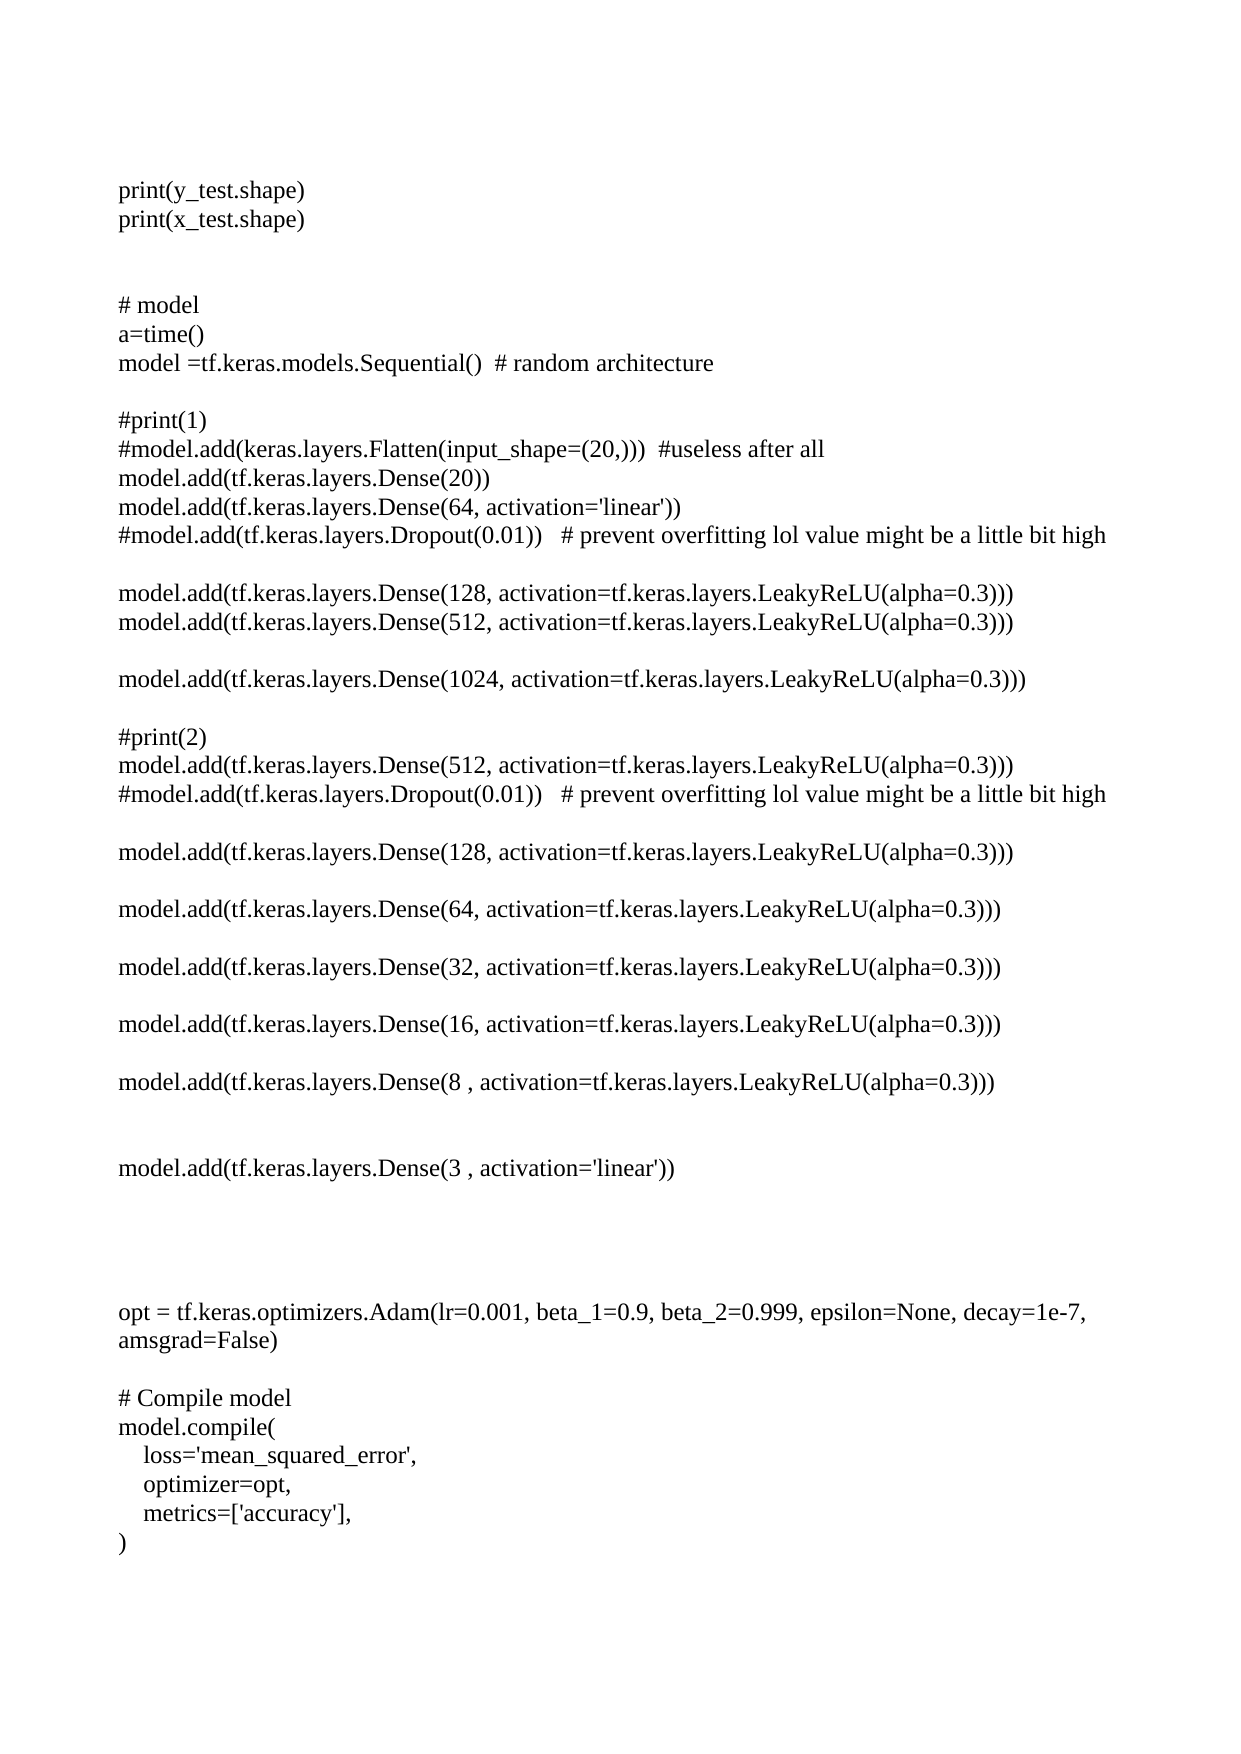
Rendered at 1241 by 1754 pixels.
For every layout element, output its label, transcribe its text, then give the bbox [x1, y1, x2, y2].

text # Compile model [118, 1383, 1122, 1412]
text model.add(tf.keras.layers.Dense(128, activation=tf.keras.layers.LeakyReLU(alpha=0.3))) [118, 578, 1122, 607]
text model.add(tf.keras.layers.Dense(512, activation=tf.keras.layers.LeakyReLU(alpha=0.3))) [118, 751, 1122, 779]
text model.add(tf.keras.layers.Dense(64, activation='linear')) [118, 492, 1122, 521]
text model.add(tf.keras.layers.Dense(32, activation=tf.keras.layers.LeakyReLU(alpha=0.3))) [118, 952, 1122, 981]
text metrics=['accuracy'], [118, 1498, 1122, 1527]
text model.add(tf.keras.layers.Dense(8 , activation=tf.keras.layers.LeakyReLU(alpha=0.3))) [118, 1067, 1122, 1096]
text model.add(tf.keras.layers.Dense(128, activation=tf.keras.layers.LeakyReLU(alpha=0.3))) [118, 837, 1122, 866]
text #model.add(tf.keras.layers.Dropout(0.01)) # prevent overfitting lol value might be a little bit high [118, 521, 1122, 549]
text #print(2) [118, 722, 1122, 751]
text model.compile( [118, 1412, 1122, 1441]
text print(x_test.shape) [118, 204, 1122, 233]
text #print(1) [118, 406, 1122, 434]
text ) [118, 1527, 1122, 1556]
text print(y_test.shape) [118, 176, 1122, 204]
text #model.add(tf.keras.layers.Dropout(0.01)) # prevent overfitting lol value might be a little bit high [118, 779, 1122, 808]
text a=time() [118, 319, 1122, 348]
text model =tf.keras.models.Sequential() # random architecture [118, 348, 1122, 377]
text model.add(tf.keras.layers.Dense(512, activation=tf.keras.layers.LeakyReLU(alpha=0.3))) [118, 607, 1122, 636]
text #model.add(keras.layers.Flatten(input_shape=(20,))) #useless after all [118, 434, 1122, 463]
text model.add(tf.keras.layers.Dense(20)) [118, 463, 1122, 492]
text model.add(tf.keras.layers.Dense(64, activation=tf.keras.layers.LeakyReLU(alpha=0.3))) [118, 894, 1122, 923]
text # model [118, 291, 1122, 319]
text model.add(tf.keras.layers.Dense(16, activation=tf.keras.layers.LeakyReLU(alpha=0.3))) [118, 1009, 1122, 1038]
text optimizer=opt, [118, 1469, 1122, 1498]
text loss='mean_squared_error', [118, 1441, 1122, 1469]
text model.add(tf.keras.layers.Dense(1024, activation=tf.keras.layers.LeakyReLU(alpha=0.3))) [118, 664, 1122, 693]
text opt = tf.keras.optimizers.Adam(lr=0.001, beta_1=0.9, beta_2=0.999, epsilon=None, decay=1e-7, amsgrad=False) [118, 1297, 1122, 1354]
text model.add(tf.keras.layers.Dense(3 , activation='linear')) [118, 1153, 1122, 1182]
